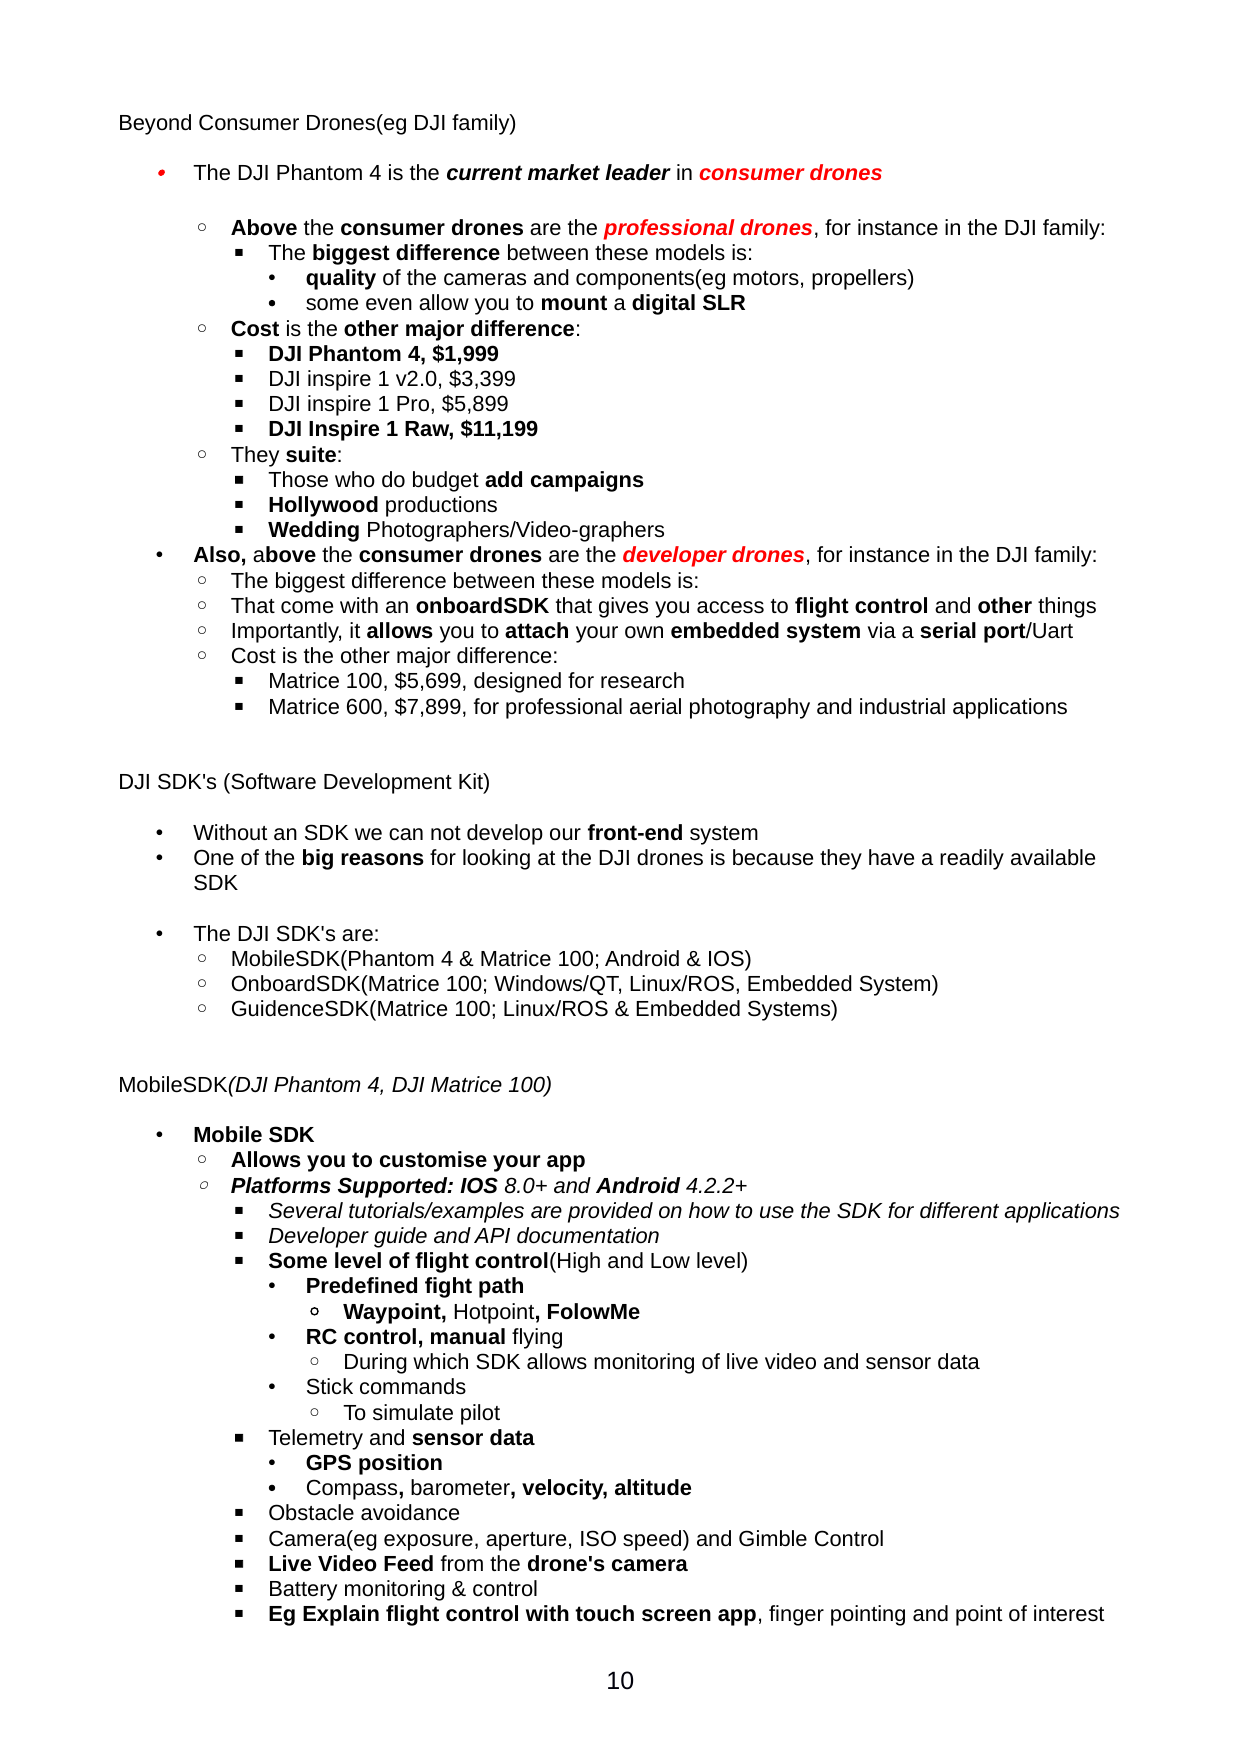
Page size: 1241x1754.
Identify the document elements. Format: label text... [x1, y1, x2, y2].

list Compass, barometer, velocity, altitude [268, 1475, 1122, 1500]
list Importantly, it allows you to attach your own embedded system via a serial port/Uart [193, 618, 1122, 643]
list DJI inspire 1 v2.0, $3,399 [231, 366, 1122, 391]
list Camera(eg exposure, aperture, ISO speed) and Gimble Control [231, 1525, 1122, 1551]
list They suite: [193, 441, 1122, 467]
list The biggest difference between these models is: [193, 567, 1122, 593]
list quality of the cameras and components(eg motors, propellers) [268, 265, 1122, 290]
list Above the consumer drones are the professional drones, for instance in the DJI family: [193, 214, 1122, 240]
list Matrice 100, $5,699, designed for research [231, 668, 1122, 693]
text DJI SDK's (Software Development Kit) [118, 769, 1122, 794]
list Developer guide and API documentation [231, 1223, 1122, 1248]
list The biggest difference between these models is: [231, 240, 1122, 265]
list DJI inspire 1 Pro, $5,899 [231, 391, 1122, 416]
list Stick commands [268, 1374, 1122, 1399]
list That come with an onboardSDK that gives you access to flight control and other things [193, 593, 1122, 618]
text MobileSDK(DJI Phantom 4, DJI Matrice 100) [118, 1072, 1122, 1097]
list Without an SDK we can not develop our front-end system [156, 819, 1122, 845]
text Beyond Consumer Drones(eg DJI family) [118, 109, 1122, 135]
list RC control, manual flying [268, 1324, 1122, 1349]
list Battery monitoring & control [231, 1576, 1122, 1601]
list OnboardSDK(Matrice 100; Windows/QT, Linux/ROS, Embedded System) [193, 971, 1122, 996]
list Telemetry and sensor data [231, 1424, 1122, 1450]
list Mobile SDK [156, 1122, 1122, 1147]
list Obstacle avoidance [231, 1500, 1122, 1525]
list Predefined fight path [268, 1273, 1122, 1298]
list Cost is the other major difference: [193, 643, 1122, 668]
list MobileSDK(Phantom 4 & Matrice 100; Android & IOS) [193, 946, 1122, 971]
list To simulate pilot [306, 1399, 1122, 1424]
list GuidenceSDK(Matrice 100; Linux/ROS & Embedded Systems) [193, 996, 1122, 1021]
list One of the big reasons for looking at the DJI drones is because they have a readily available SDK [156, 845, 1122, 895]
list Hollywood productions [231, 492, 1122, 517]
list Allows you to customise your app [193, 1147, 1122, 1172]
list some even allow you to mount a digital SLR [268, 290, 1122, 315]
list DJI Inspire 1 Raw, $11,199 [231, 416, 1122, 441]
list During which SDK allows monitoring of live video and sensor data [306, 1349, 1122, 1374]
list Waypoint, Hotpoint, FolowMe [306, 1298, 1122, 1324]
list Live Video Feed from the drone's camera [231, 1551, 1122, 1576]
list Matrice 600, $7,899, for professional aerial photography and industrial applications [231, 693, 1122, 719]
list The DJI SDK's are: [156, 920, 1122, 946]
list Cost is the other major difference: [193, 315, 1122, 341]
list Those who do budget add campaigns [231, 467, 1122, 492]
list The DJI Phantom 4 is the current market leader in consumer drones [156, 160, 1122, 185]
list Platforms Supported: IOS 8.0+ and Android 4.2.2+ [193, 1172, 1122, 1198]
list Several tutorials/examples are provided on how to use the SDK for different applications [231, 1198, 1122, 1223]
list GPS position [268, 1450, 1122, 1475]
list Some level of flight control(High and Low level) [231, 1248, 1122, 1273]
list DJI Phantom 4, $1,999 [231, 341, 1122, 366]
list Eg Explain flight control with touch screen app, finger pointing and point of interest [231, 1601, 1122, 1626]
list Wedding Photographers/Video-graphers [231, 517, 1122, 542]
list Also, above the consumer drones are the developer drones, for instance in the DJI family: [156, 542, 1122, 567]
